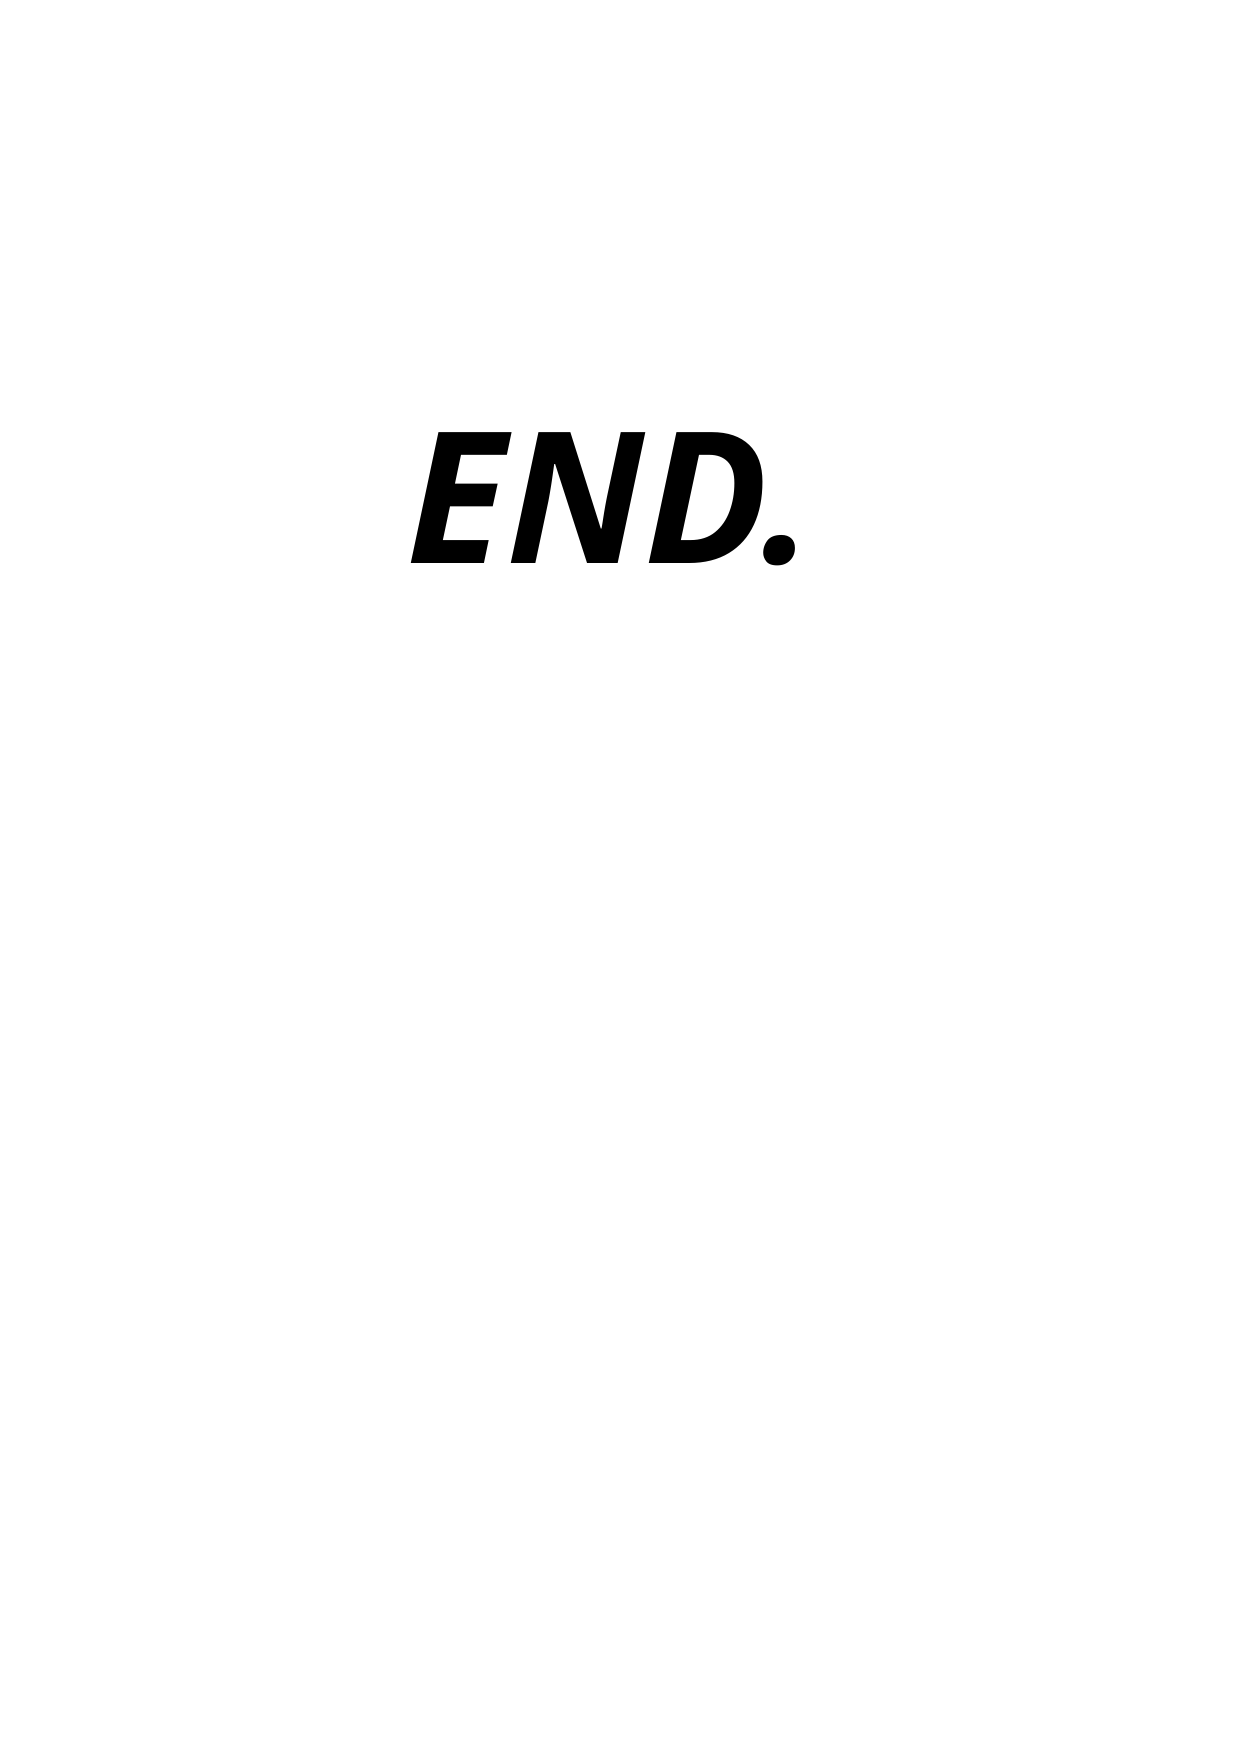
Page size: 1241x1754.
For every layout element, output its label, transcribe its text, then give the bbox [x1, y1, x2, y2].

text END. [118, 368, 1122, 617]
